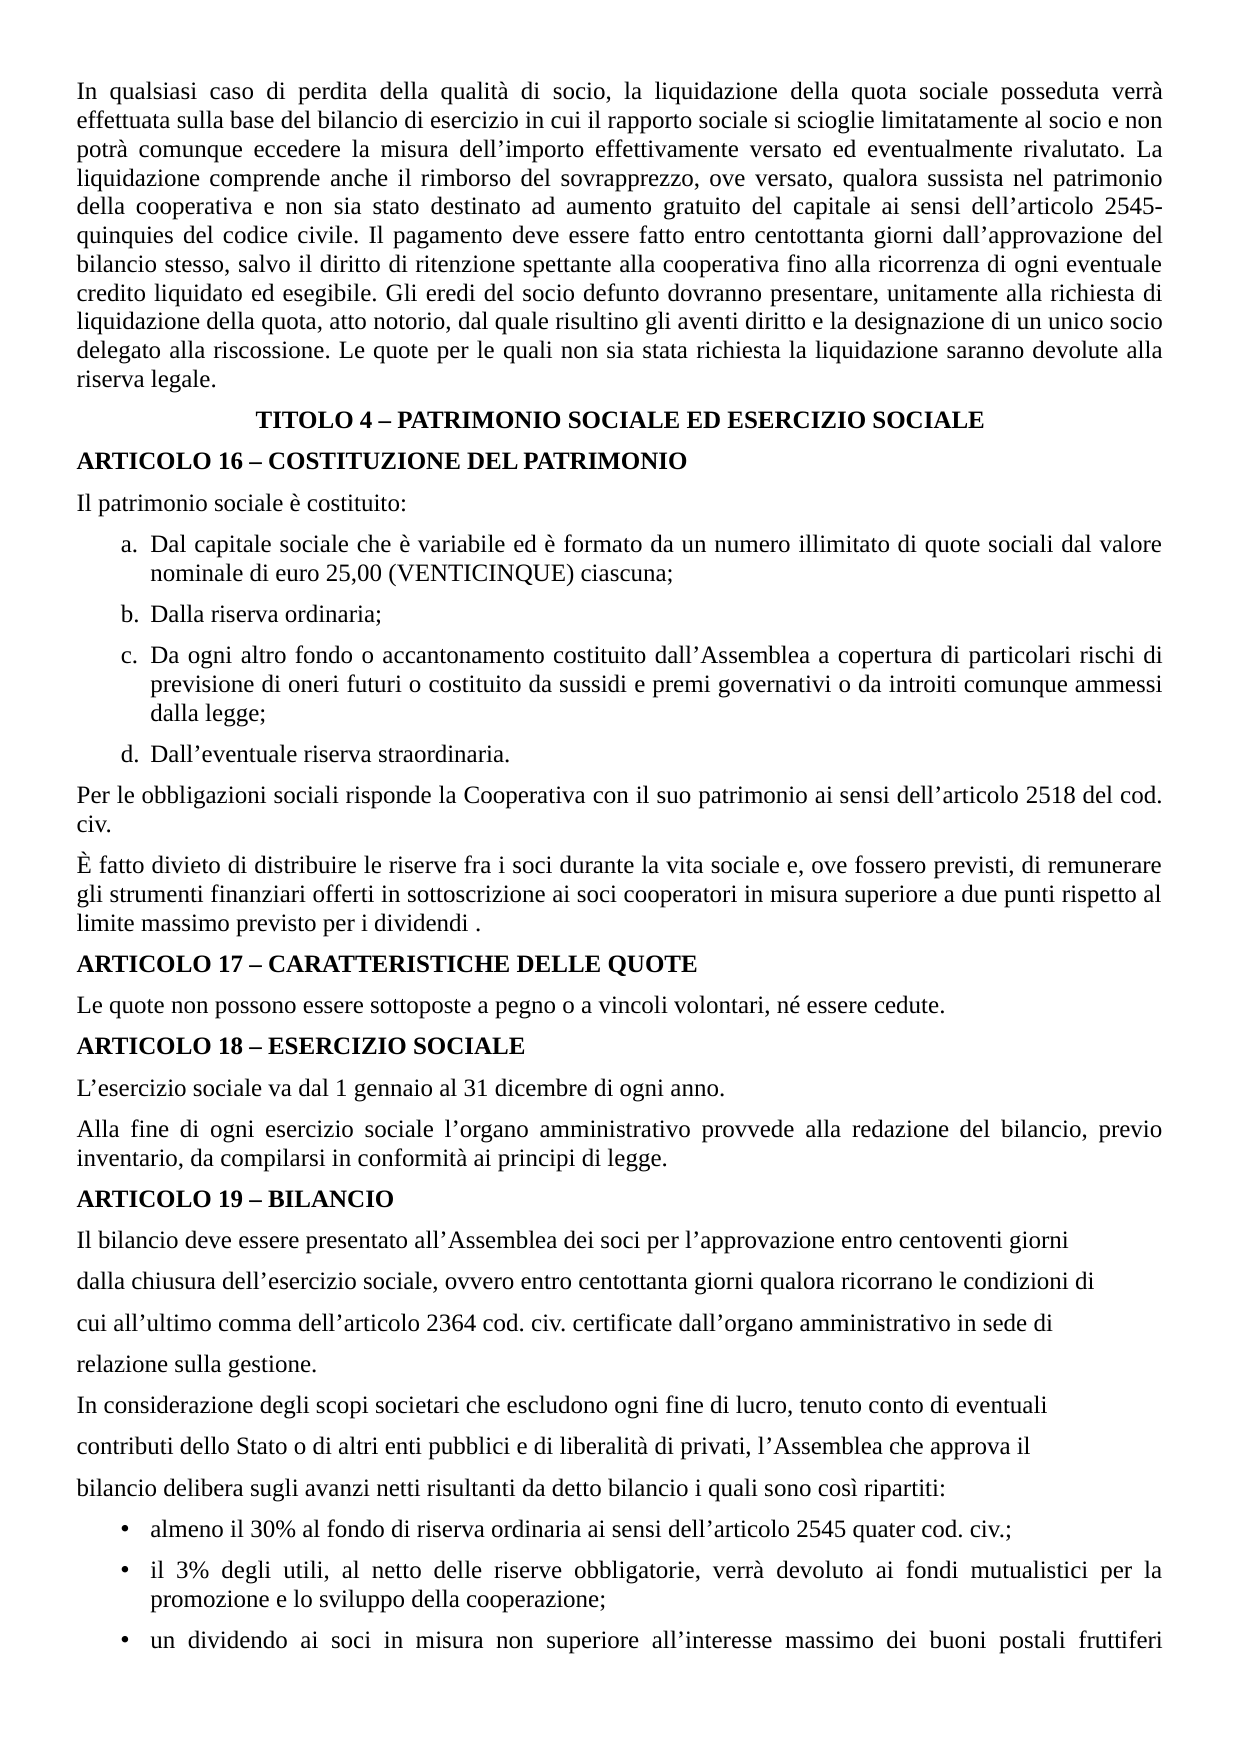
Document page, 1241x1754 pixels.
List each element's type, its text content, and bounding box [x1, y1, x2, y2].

list il 3% degli utili, al netto delle riserve obbligatorie, verrà devoluto ai fondi mutualistici per la promozione e lo sviluppo della cooperazione; [121, 1555, 1164, 1613]
text Il bilancio deve essere presentato all’Assemblea dei soci per l’approvazione entro centoventi giorni [76, 1225, 1164, 1254]
text relazione sulla gestione. [76, 1349, 1164, 1378]
list Dall’eventuale riserva straordinaria. [121, 739, 1164, 768]
text Il patrimonio sociale è costituito: [76, 488, 1164, 516]
text ARTICOLO 19 – BILANCIO [76, 1184, 1164, 1213]
text dalla chiusura dell’esercizio sociale, ovvero entro centottanta giorni qualora ricorrano le condizioni di [76, 1266, 1164, 1295]
text In qualsiasi caso di perdita della qualità di socio, la liquidazione della quota sociale posseduta verrà effettuata sulla base del bilancio di esercizio in cui il rapporto sociale si scioglie limitatamente al socio e non potrà comunque eccedere la misura dell’importo effettivamente versato ed eventualmente rivalutato. La liquidazione comprende anche il rimborso del sovrapprezzo, ove versato, qualora sussista nel patrimonio della cooperativa e non sia stato destinato ad aumento gratuito del capitale ai sensi dell’articolo 2545-quinquies del codice civile. Il pagamento deve essere fatto entro centottanta giorni dall’approvazione del bilancio stesso, salvo il diritto di ritenzione spettante alla cooperativa fino alla ricorrenza di ogni eventuale credito liquidato ed esegibile. Gli eredi del socio defunto dovranno presentare, unitamente alla richiesta di liquidazione della quota, atto notorio, dal quale risultino gli aventi diritto e la designazione di un unico socio delegato alla riscossione. Le quote per le quali non sia stata richiesta la liquidazione saranno devolute alla riserva legale. [76, 76, 1164, 393]
list Dal capitale sociale che è variabile ed è formato da un numero illimitato di quote sociali dal valore nominale di euro 25,00 (VENTICINQUE) ciascuna; [121, 529, 1164, 586]
text Alla fine di ogni esercizio sociale l’organo amministrativo provvede alla redazione del bilancio, previo inventario, da compilarsi in conformità ai principi di legge. [76, 1114, 1164, 1171]
list Dalla riserva ordinaria; [121, 599, 1164, 628]
list almeno il 30% al fondo di riserva ordinaria ai sensi dell’articolo 2545 quater cod. civ.; [121, 1514, 1164, 1543]
text In considerazione degli scopi societari che escludono ogni fine di lucro, tenuto conto di eventuali [76, 1390, 1164, 1419]
text ARTICOLO 16 – COSTITUZIONE DEL PATRIMONIO [76, 446, 1164, 475]
text È fatto divieto di distribuire le riserve fra i soci durante la vita sociale e, ove fossero previsti, di remunerare gli strumenti finanziari offerti in sottoscrizione ai soci cooperatori in misura superiore a due punti rispetto al limite massimo previsto per i dividendi . [76, 850, 1164, 936]
text contributi dello Stato o di altri enti pubblici e di liberalità di privati, l’Assemblea che approva il [76, 1431, 1164, 1460]
text L’esercizio sociale va dal 1 gennaio al 31 dicembre di ogni anno. [76, 1073, 1164, 1101]
text Per le obbligazioni sociali risponde la Cooperativa con il suo patrimonio ai sensi dell’articolo 2518 del cod. civ. [76, 780, 1164, 838]
list un dividendo ai soci in misura non superiore all’interesse massimo dei buoni postali fruttiferi [121, 1625, 1164, 1654]
text bilancio delibera sugli avanzi netti risultanti da detto bilancio i quali sono così ripartiti: [76, 1473, 1164, 1501]
text cui all’ultimo comma dell’articolo 2364 cod. civ. certificate dall’organo amministrativo in sede di [76, 1308, 1164, 1336]
text Le quote non possono essere sottoposte a pegno o a vincoli volontari, né essere cedute. [76, 990, 1164, 1019]
text ARTICOLO 17 – CARATTERISTICHE DELLE QUOTE [76, 949, 1164, 978]
list Da ogni altro fondo o accantonamento costituito dall’Assemblea a copertura di particolari rischi di previsione di oneri futuri o costituito da sussidi e premi governativi o da introiti comunque ammessi dalla legge; [121, 640, 1164, 726]
text TITOLO 4 – PATRIMONIO SOCIALE ED ESERCIZIO SOCIALE [76, 405, 1164, 434]
text ARTICOLO 18 – ESERCIZIO SOCIALE [76, 1031, 1164, 1060]
